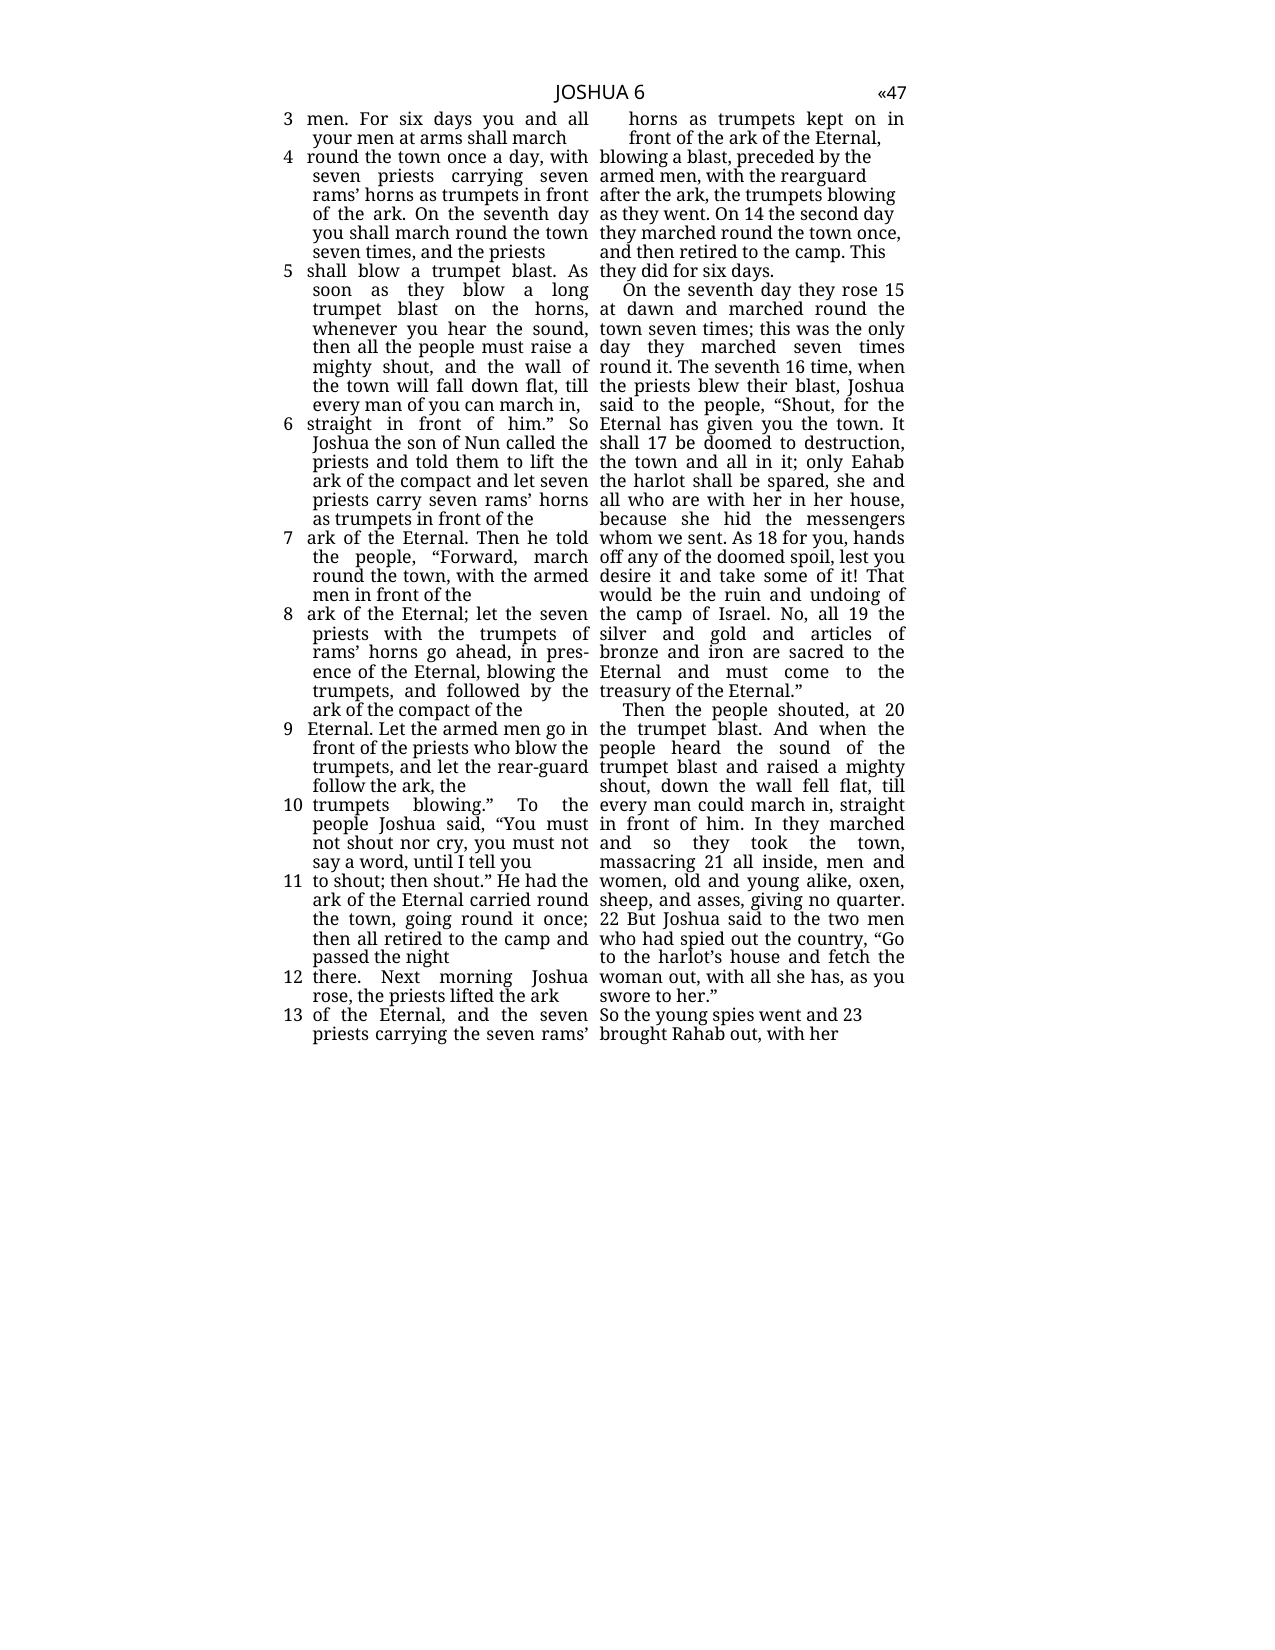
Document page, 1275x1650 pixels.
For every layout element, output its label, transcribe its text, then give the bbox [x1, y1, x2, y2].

list shall blow a trumpet blast. As soon as they blow a long trumpet blast on the horns, whenever you hear the sound, then all the people must raise a mighty shout, and the wall of the town will fall down flat, till every man of you can march in, [283, 262, 589, 415]
list horns as trumpets kept on in front of the ark of the Eternal, [599, 110, 905, 148]
list of the Eternal, and the seven priests carrying the seven rams’ [283, 1006, 589, 1044]
text Then the people shouted, at 20 the trumpet blast. And when the people heard the sound of the trumpet blast and raised a mighty shout, down the wall fell flat, till every man could march in, straight in front of him. In they marched and so they took the town, massacring 21 all inside, men and women, old and young alike, oxen, sheep, and asses, giving no quarter. 22 But Joshua said to the two men who had spied out the country, “Go to the harlot’s house and fetch the woman out, with all she has, as you swore to her.” [599, 701, 905, 1006]
list ark of the Eternal; let the seven priests with the trumpets of rams’ horns go ahead, in pres­ence of the Eternal, blowing the trumpets, and followed by the ark of the compact of the [283, 606, 589, 720]
list men. For six days you and all your men at arms shall march [283, 110, 589, 148]
list ark of the Eternal. Then he told the people, “Forward, march round the town, with the armed men in front of the [283, 529, 589, 606]
text blowing a blast, preceded by the armed men, with the rear­guard after the ark, the trum­pets blowing as they went. On 14 the second day they marched round the town once, and then retired to the camp. This they did for six days. [599, 148, 905, 282]
list there. Next morning Joshua rose, the priests lifted the ark [283, 968, 589, 1006]
text On the seventh day they rose 15 at dawn and marched round the town seven times; this was the only day they marched seven times round it. The seventh 16 time, when the priests blew their blast, Joshua said to the people, “Shout, for the Eternal has given you the town. It shall 17 be doomed to destruction, the town and all in it; only Eahab the harlot shall be spared, she and all who are with her in her house, because she hid the mes­sengers whom we sent. As 18 for you, hands off any of the doomed spoil, lest you desire it and take some of it! That would be the ruin and undoing of the camp of Israel. No, all 19 the silver and gold and articles of bronze and iron are sacred to the Eternal and must come to the treasury of the Eternal.” [599, 282, 905, 701]
list Eternal. Let the armed men go in front of the priests who blow the trumpets, and let the rear-guard follow the ark, the [283, 720, 589, 796]
list trumpets blowing.” To the people Joshua said, “You must not shout nor cry, you must not say a word, until I tell you [283, 796, 589, 872]
list round the town once a day, with seven priests carrying seven rams’ horns as trumpets in front of the ark. On the seventh day you shall march round the town seven times, and the priests [283, 148, 589, 262]
text So the young spies went and 23 brought Rahab out, with her [599, 1006, 905, 1044]
list to shout; then shout.” He had the ark of the Eternal car­ried round the town, going round it once; then all retired to the camp and passed the night [283, 872, 589, 968]
list straight in front of him.” So Joshua the son of Nun called the priests and told them to lift the ark of the compact and let seven priests carry seven rams’ horns as trumpets in front of the [283, 415, 589, 529]
